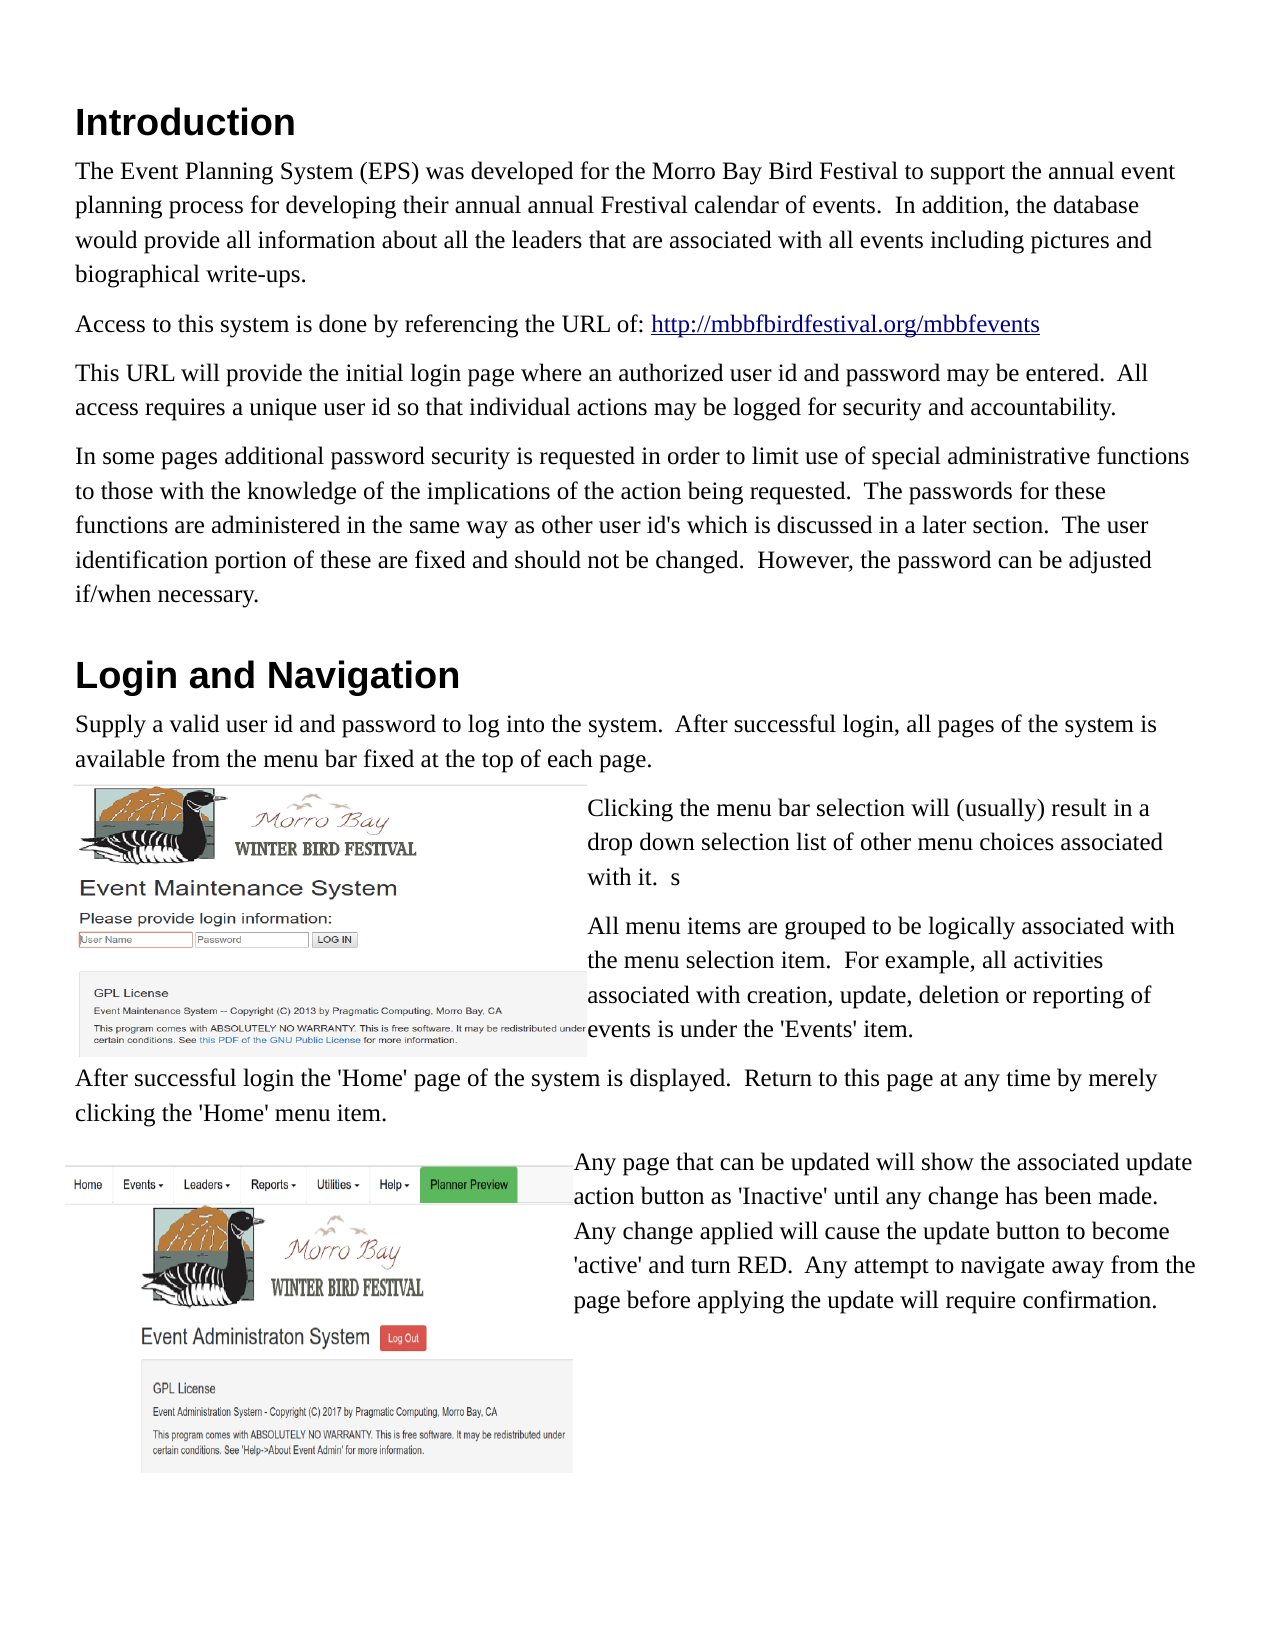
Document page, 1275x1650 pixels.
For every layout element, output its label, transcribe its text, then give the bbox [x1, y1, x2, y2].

text In some pages additional password security is requested in order to limit use of special administrative functions to those with the knowledge of the implications of the action being requested. The passwords for these functions are administered in the same way as other user id's which is discussed in a later section. The user identification portion of these are fixed and should not be changed. However, the password can be adjusted if/when necessary. [75, 441, 1200, 608]
text All menu items are grouped to be logically associated with the menu selection item. For example, all activities associated with creation, update, deletion or reporting of events is under the 'Events' item. [587, 911, 1200, 1043]
text Any page that can be updated will show the associated update action button as 'Inactive' until any change has been made. Any change applied will cause the update button to become 'active' and turn RED. Any attempt to navigate away from the page before applying the update will require confirmation. [75, 1147, 1200, 1314]
subtitle Introduction [75, 100, 1200, 144]
subtitle Login and Navigation [75, 653, 1200, 697]
text Clicking the menu bar selection will (usually) result in a drop down selection list of other menu choices associated with it. s [587, 793, 1200, 891]
text Supply a valid user id and password to log into the system. After successful login, all pages of the system is available from the menu bar fixed at the top of each page. [75, 709, 1200, 773]
picture [65, 1165, 574, 1473]
text This URL will provide the initial login page where an authorized user id and password may be entered. All access requires a unique user id so that individual actions may be logged for security and accountability. [75, 358, 1200, 421]
text After successful login the 'Home' page of the system is displayed. Return to this page at any time by merely clicking the 'Home' menu item. [75, 1063, 1200, 1127]
picture [73, 784, 587, 1057]
text The Event Planning System (EPS) was developed for the Morro Bay Bird Festival to support the annual event planning process for developing their annual annual Frestival calendar of events. In addition, the database would provide all information about all the leaders that are associated with all events including pictures and biographical write-ups. [75, 156, 1200, 288]
text Access to this system is done by referencing the URL of: http://mbbfbirdfestival.org/mbbfevents [75, 309, 1200, 337]
